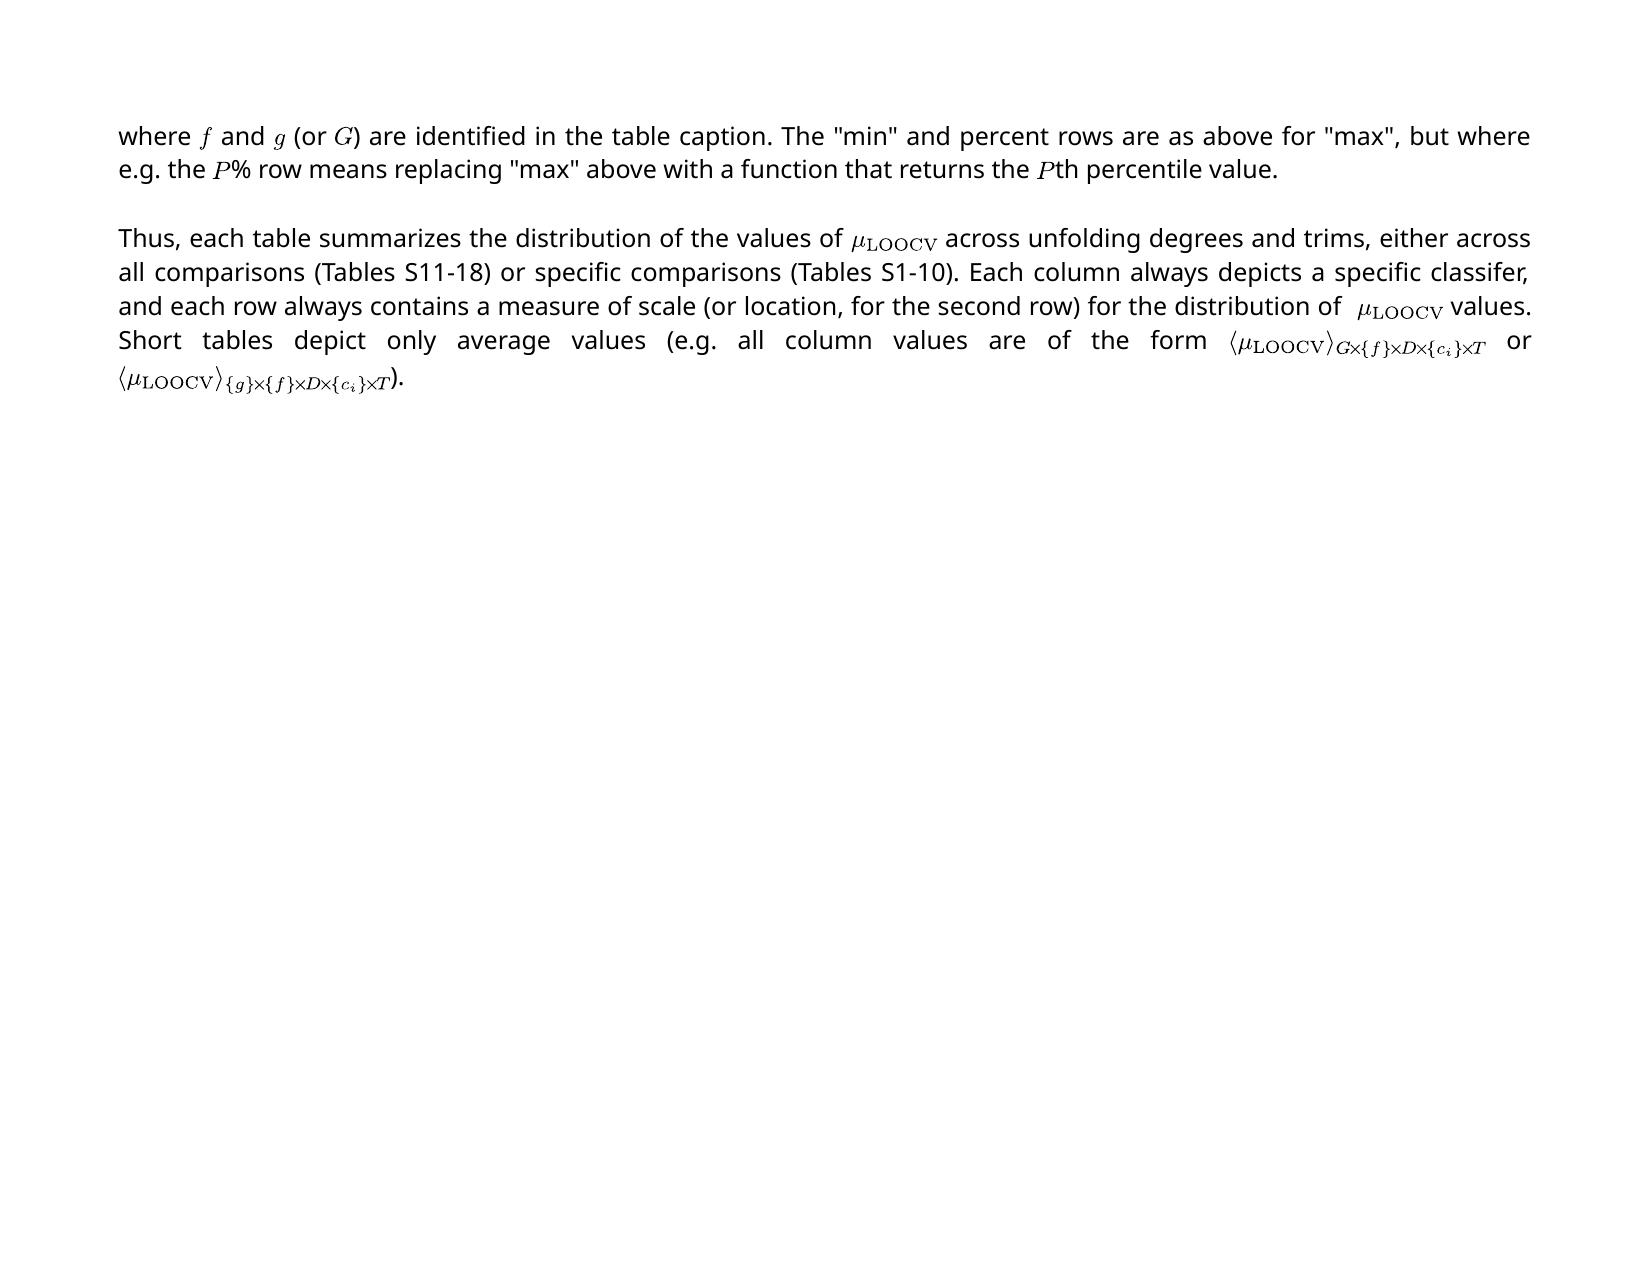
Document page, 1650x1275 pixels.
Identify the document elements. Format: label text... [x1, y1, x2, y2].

text Thus, each table summarizes the distribution of the values of across unfolding degrees and trims, either across all comparisons (Tables S11-18) or specific comparisons (Tables S1-10). Each column always depicts a specific classifer, and each row always contains a measure of scale (or location, for the second row) for the distribution of values. Short tables depict only average values (e.g. all column values are of the form or ). [118, 220, 1532, 394]
text where and (or ) are identified in the table caption. The "min" and percent rows are as above for "max", but where e.g. the % row means replacing "max" above with a function that returns the th percentile value. [118, 118, 1532, 186]
